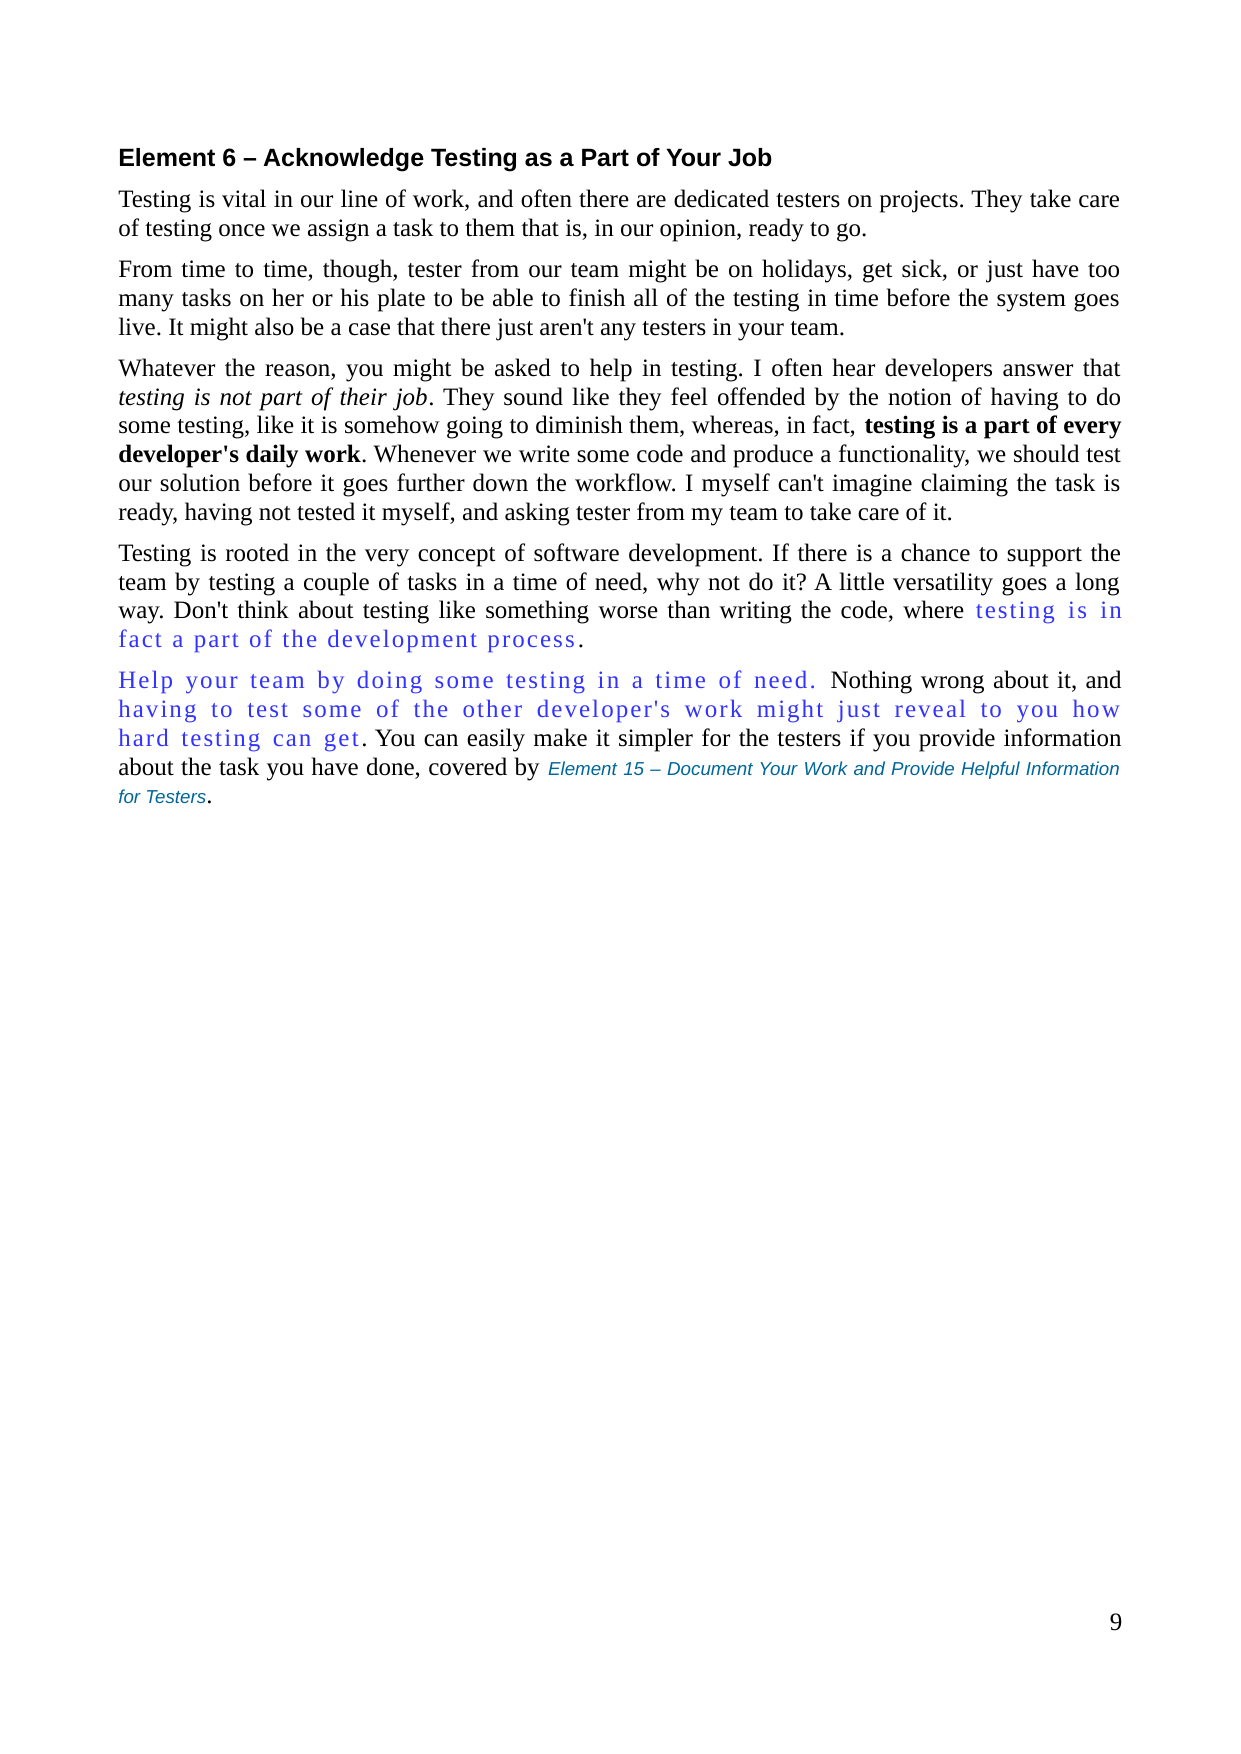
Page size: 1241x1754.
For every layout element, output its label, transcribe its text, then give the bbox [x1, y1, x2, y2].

subtitle Element 6 – Acknowledge Testing as a Part of Your Job [118, 143, 1122, 172]
text Testing is vital in our line of work, and often there are dedicated testers on projects. They take care of testing once we assign a task to them that is, in our opinion, ready to go. [118, 184, 1122, 242]
text Whatever the reason, you might be asked to help in testing. I often hear developers answer that testing is not part of their job. They sound like they feel offended by the notion of having to do some testing, like it is somehow going to diminish them, whereas, in fact, testing is a part of every developer's daily work. Whenever we write some code and produce a functionality, we should test our solution before it goes further down the workflow. I myself can't imagine claiming the task is ready, having not tested it myself, and asking tester from my team to take care of it. [118, 353, 1122, 526]
text Testing is rooted in the very concept of software development. If there is a chance to support the team by testing a couple of tasks in a time of need, why not do it? A little versatility goes a long way. Don't think about testing like something worse than writing the code, where testing is in fact a part of the development process. [118, 538, 1122, 653]
text From time to time, though, tester from our team might be on holidays, get sick, or just have too many tasks on her or his plate to be able to finish all of the testing in time before the system goes live. It might also be a case that there just aren't any testers in your team. [118, 254, 1122, 341]
text Help your team by doing some testing in a time of need. Nothing wrong about it, and having to test some of the other developer's work might just reveal to you how hard testing can get. You can easily make it simpler for the testers if you provide information about the task you have done, covered by Element 15 – Document Your Work and Provide Helpful Information for Testers. [830, 666, 1122, 694]
text Help your team by doing some testing in a time of need. Nothing wrong about it, and having to test some of the other developer's work might just reveal to you how hard testing can get. You can easily make it simpler for the testers if you provide information about the task you have done, covered by Element 15 – Document Your Work and Provide Helpful Information for Testers. [118, 723, 1122, 809]
